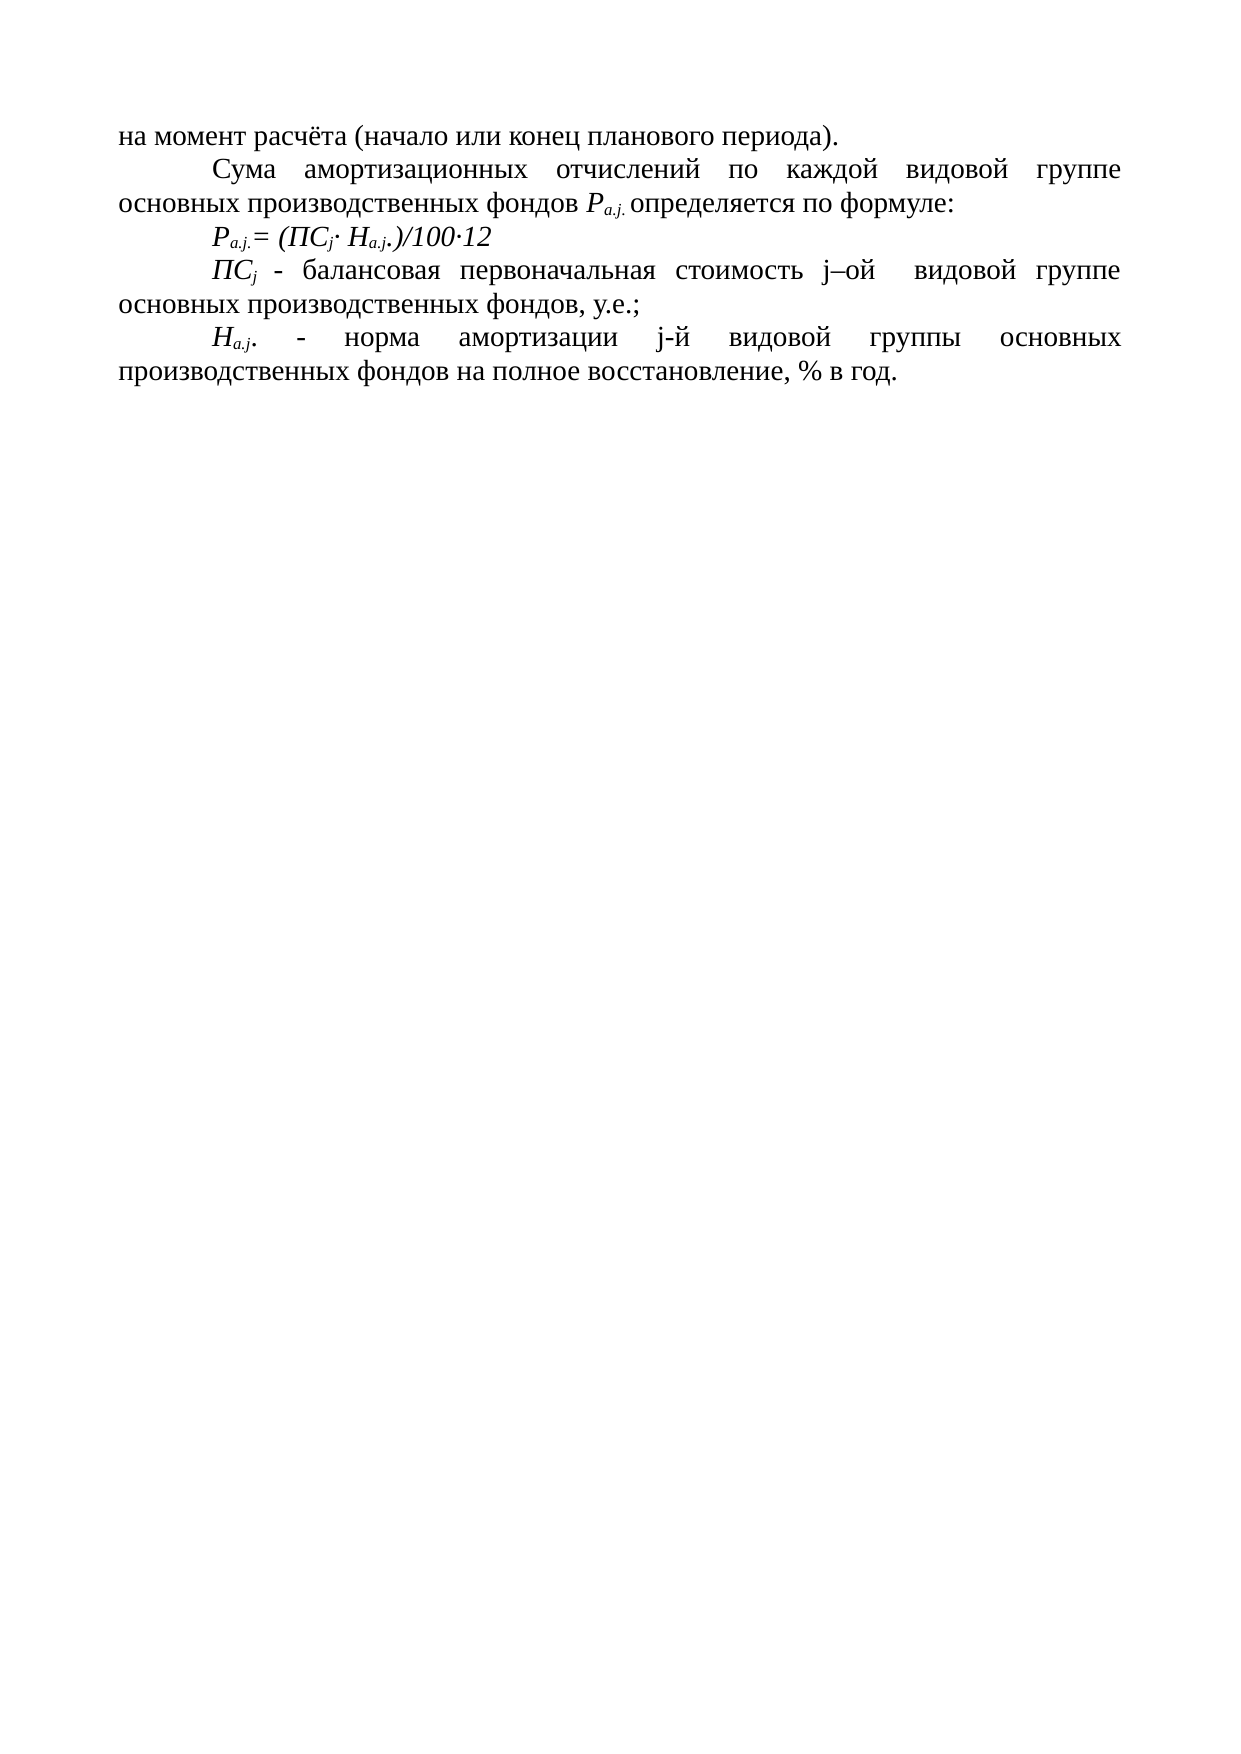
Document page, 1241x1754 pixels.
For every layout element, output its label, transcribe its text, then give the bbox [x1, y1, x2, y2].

text Сума амортизационных отчислений по каждой видовой группе основных производственных фондов Pa.j. определяется по формуле: [118, 152, 1122, 219]
text Ha.j. - норма амортизации j-й видовой группы основных производственных фондов на полное восстановление, % в год. [118, 319, 1122, 386]
text Pa.j.= (ПСj∙ Ha.j.)/100∙12 [118, 219, 1122, 252]
text ПСj - балансовая первоначальная стоимость j–ой видовой группе основных производственных фондов, у.е.; [118, 252, 1122, 319]
text на момент расчёта (начало или конец планового периода). [118, 118, 1122, 152]
